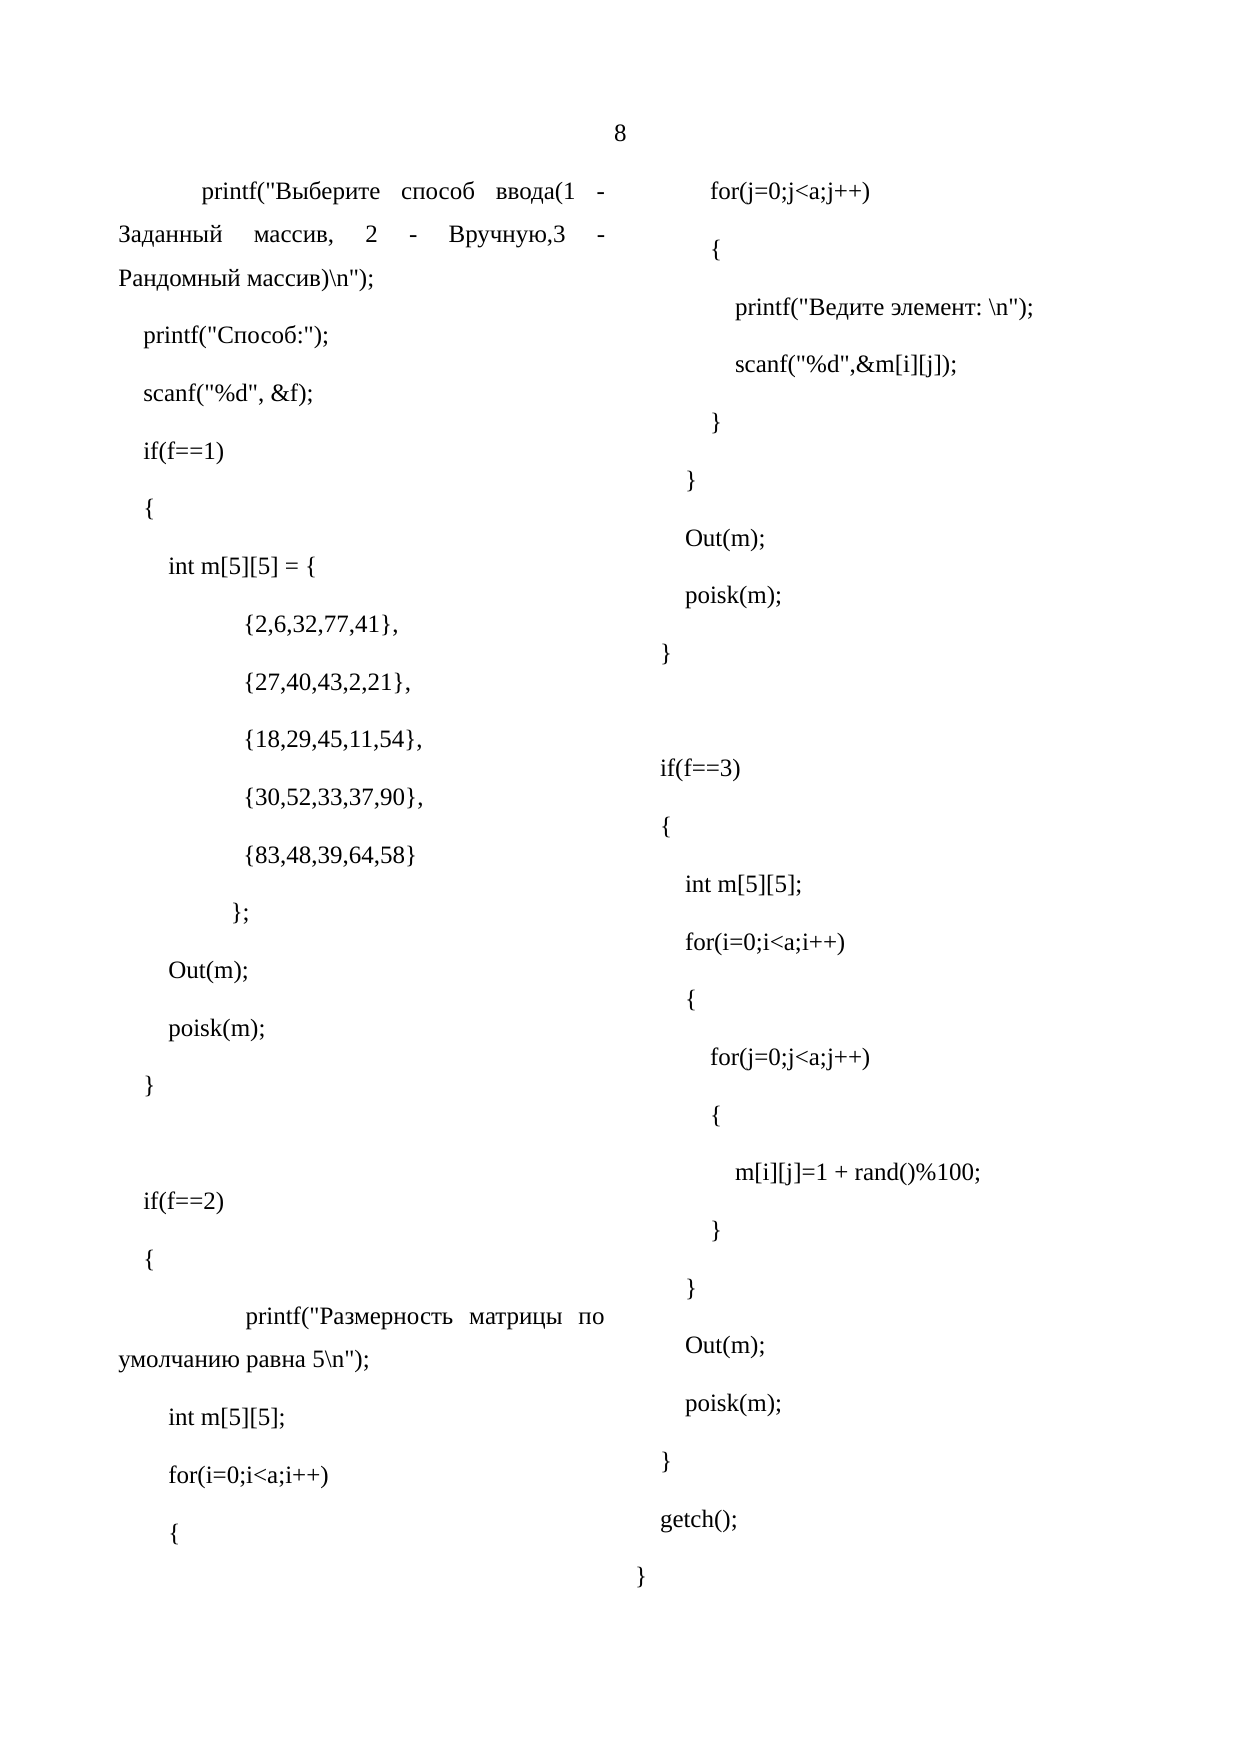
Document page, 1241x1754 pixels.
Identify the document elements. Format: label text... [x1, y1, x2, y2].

text } [118, 1071, 605, 1099]
text } [635, 465, 1122, 494]
text for(j=0;j<a;j++) [635, 1042, 1122, 1071]
text Out(m); [118, 955, 605, 984]
text int m[5][5]; [635, 869, 1122, 898]
text if(f==1) [118, 436, 605, 464]
text } [635, 1561, 1122, 1590]
text poisk(m); [118, 1013, 605, 1042]
text { [635, 811, 1122, 840]
text } [635, 1446, 1122, 1475]
text for(i=0;i<a;i++) [118, 1460, 605, 1489]
text m[i][j]=1 + rand()%100; [635, 1157, 1122, 1186]
text { [118, 1518, 605, 1546]
text } [635, 638, 1122, 667]
text int m[5][5]; [118, 1402, 605, 1431]
text Out(m); [635, 523, 1122, 551]
text { [118, 1244, 605, 1272]
text getch(); [635, 1504, 1122, 1532]
text int m[5][5] = { [118, 551, 605, 580]
text {18,29,45,11,54}, [118, 724, 605, 753]
text } [635, 1215, 1122, 1244]
text {30,52,33,37,90}, [118, 782, 605, 811]
text printf("Размерность матрицы по умолчанию равна 5\n"); [118, 1301, 605, 1373]
text poisk(m); [635, 580, 1122, 609]
text for(i=0;i<a;i++) [635, 927, 1122, 955]
text { [635, 984, 1122, 1013]
text printf("Ведите элемент: \n"); [635, 292, 1122, 321]
text printf("Способ:"); [118, 320, 605, 349]
text {2,6,32,77,41}, [118, 609, 605, 638]
text for(j=0;j<a;j++) [635, 176, 1122, 205]
text {27,40,43,2,21}, [118, 667, 605, 695]
text }; [118, 897, 605, 926]
text Out(m); [635, 1331, 1122, 1359]
text } [635, 1273, 1122, 1302]
text { [635, 234, 1122, 263]
text poisk(m); [635, 1388, 1122, 1417]
text scanf("%d",&m[i][j]); [635, 349, 1122, 378]
text scanf("%d", &f); [118, 378, 605, 407]
text printf("Выберите способ ввода(1 - Заданный массив, 2 - Вручную,3 - Рандомный массив)\n"); [118, 176, 605, 291]
text if(f==2) [118, 1186, 605, 1215]
text { [118, 493, 605, 522]
text {83,48,39,64,58} [118, 840, 605, 868]
text { [635, 1100, 1122, 1128]
text } [635, 407, 1122, 436]
text if(f==3) [635, 753, 1122, 782]
